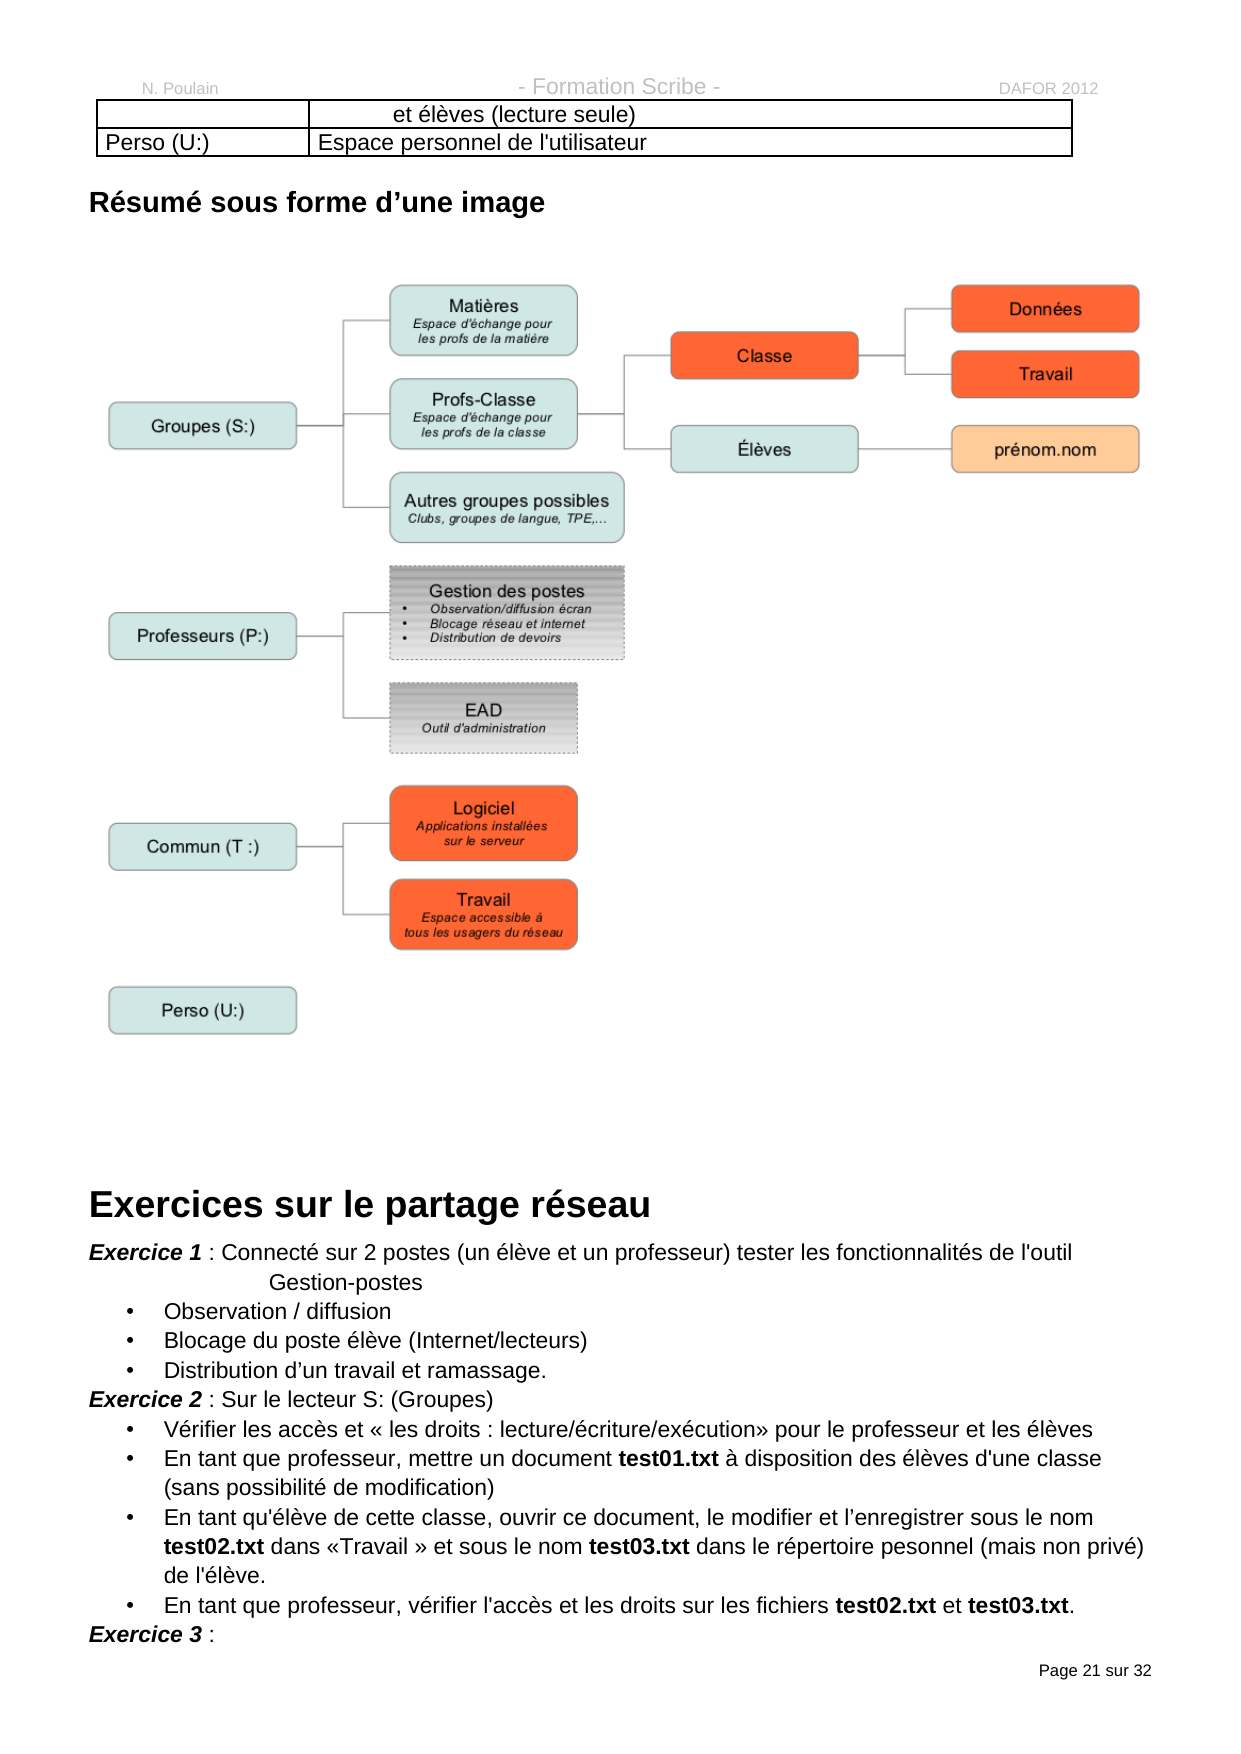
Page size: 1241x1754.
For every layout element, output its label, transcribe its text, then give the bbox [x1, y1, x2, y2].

table_cell et élèves (lecture seule) [310, 101, 1071, 127]
subtitle Exercice 1 : Connecté sur 2 postes (un élève et un professeur) tester les fonctionnalités de l'outil Gestion-postes [88, 1240, 1152, 1295]
picture [88, 261, 1152, 1057]
list Blocage du poste élève (Internet/lecteurs) [126, 1328, 1152, 1354]
subtitle Résumé sous forme d’une image [88, 186, 1152, 219]
list Distribution d’un travail et ramassage. [126, 1357, 1152, 1383]
list En tant que professeur, vérifier l'accès et les droits sur les fichiers test02.txt et test03.txt. [126, 1592, 1152, 1618]
list Observation / diffusion [126, 1299, 1152, 1324]
subtitle Exercices sur le partage réseau [88, 1183, 1152, 1225]
text Exercice 3 : [88, 1622, 1152, 1647]
table_cell [98, 101, 308, 127]
table_cell Perso (U:) [98, 129, 308, 155]
table_cell Espace personnel de l'utilisateur [310, 129, 1071, 155]
list Vérifier les accès et « les droits : lecture/écriture/exécution» pour le professeur et les élèves [126, 1416, 1152, 1442]
list En tant qu'élève de cette classe, ouvrir ce document, le modifier et l’enregistrer sous le nom test02.txt dans «Travail » et sous le nom test03.txt dans le répertoire pesonnel (mais non privé) de l'élève. [126, 1504, 1152, 1589]
text Exercice 2 : Sur le lecteur S: (Groupes) [88, 1387, 1152, 1412]
list En tant que professeur, mettre un document test01.txt à disposition des élèves d'une classe (sans possibilité de modification) [126, 1446, 1152, 1501]
